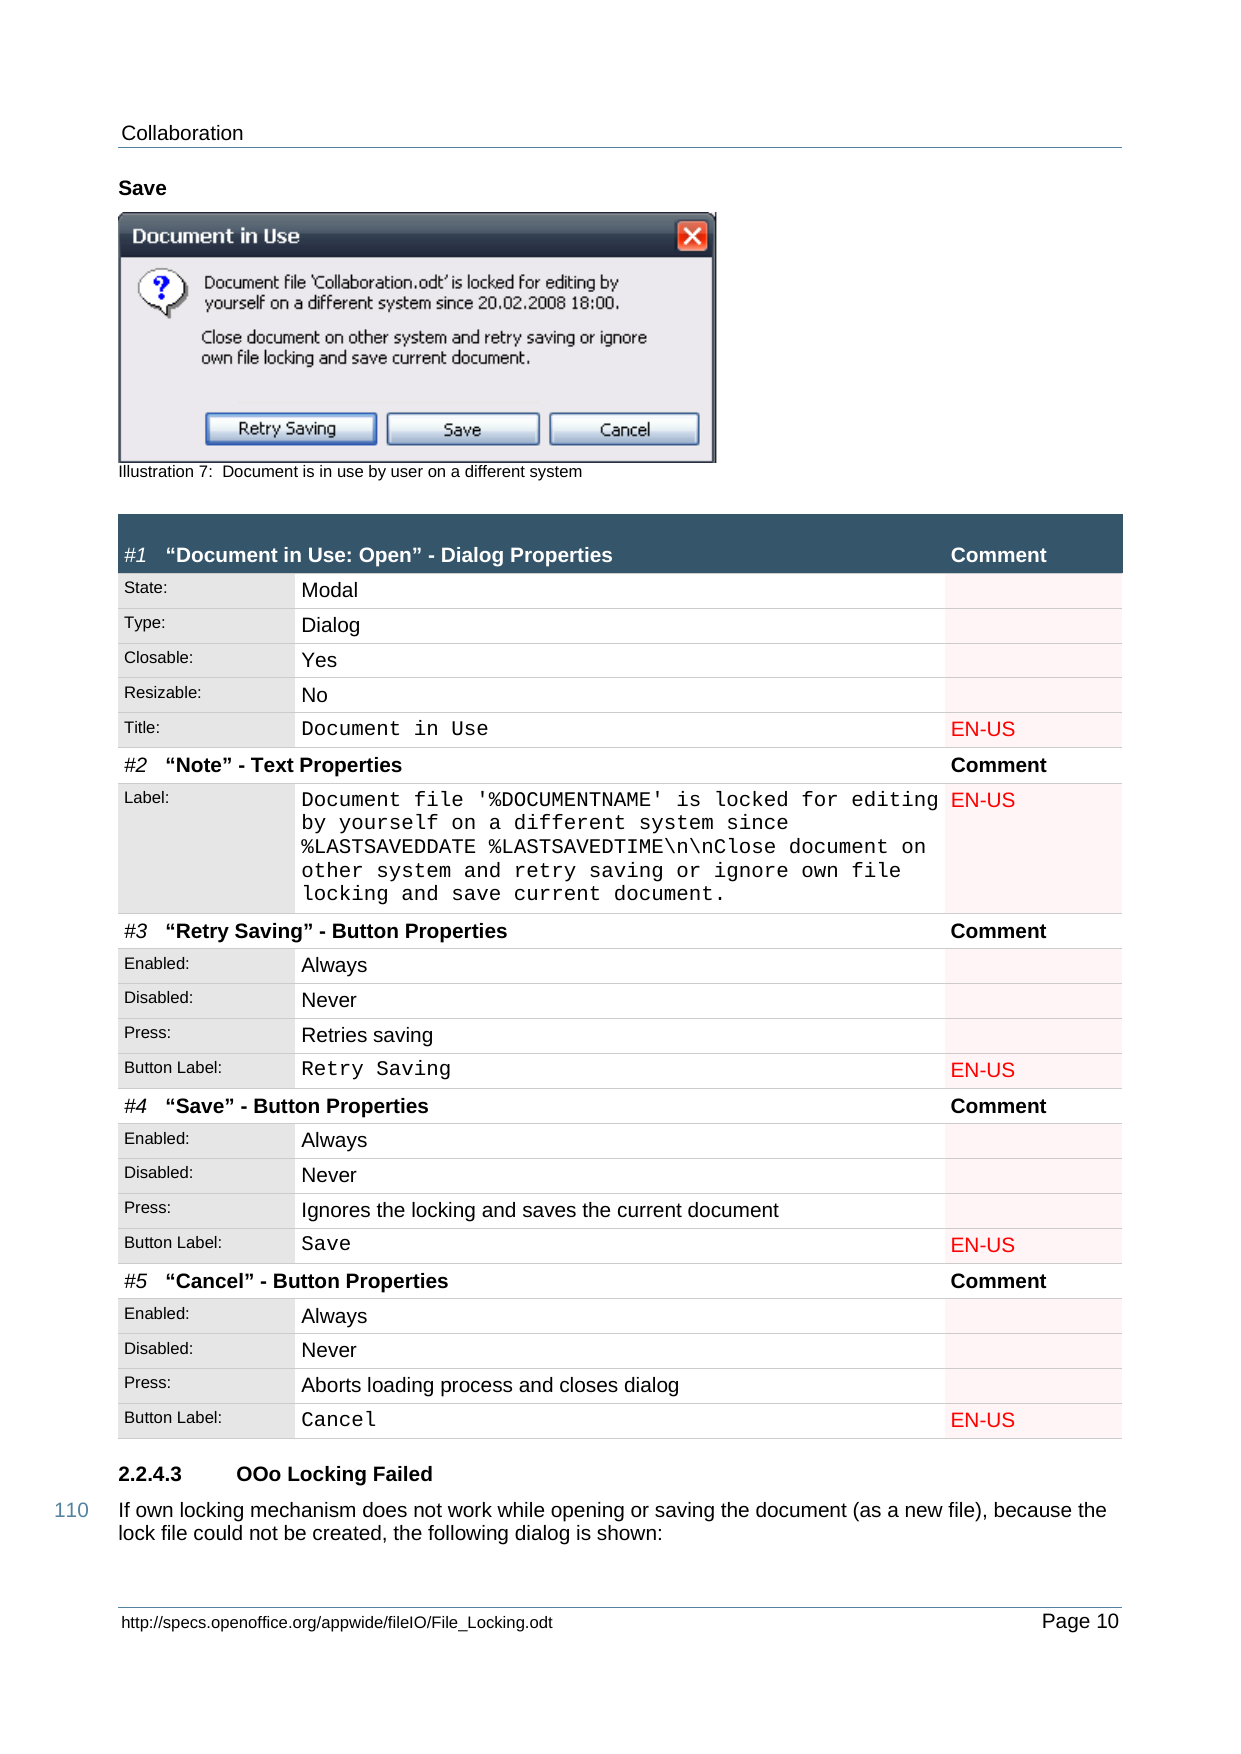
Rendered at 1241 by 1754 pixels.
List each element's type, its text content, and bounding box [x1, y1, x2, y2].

table_cell Always [295, 1299, 945, 1333]
table_cell Button Label: [118, 1229, 295, 1263]
table_cell Disabled: [118, 1159, 295, 1193]
table_cell [945, 1124, 1122, 1158]
table_cell Press: [118, 1019, 295, 1053]
table_cell [945, 609, 1122, 643]
table_cell Enabled: [118, 1124, 295, 1158]
subtitle OOo Locking Failed [118, 1463, 1122, 1486]
table_cell Button Label: [118, 1404, 295, 1438]
table_cell [945, 1159, 1122, 1193]
table_cell Enabled: [118, 949, 295, 983]
subtitle Save [118, 177, 1122, 200]
table_cell No [295, 678, 945, 712]
table_cell [945, 1299, 1122, 1333]
table_cell Always [295, 1124, 945, 1158]
table_cell Disabled: [118, 984, 295, 1018]
table_cell Aborts loading process and closes dialog [295, 1369, 945, 1403]
table_cell Document in Use [295, 713, 945, 747]
table_cell Modal [295, 574, 945, 608]
table_cell EN-US [945, 1404, 1122, 1438]
table_cell Never [295, 984, 945, 1018]
table_cell EN-US [945, 713, 1122, 747]
table_cell Always [295, 949, 945, 983]
table_cell Never [295, 1159, 945, 1193]
table_cell EN-US [945, 1229, 1122, 1263]
table_cell Press: [118, 1194, 295, 1228]
table_cell Ignores the locking and saves the current document [295, 1194, 945, 1228]
table_cell Title: [118, 713, 295, 747]
table_cell Resizable: [118, 678, 295, 712]
table_cell [945, 1194, 1122, 1228]
table_cell Cancel [295, 1404, 945, 1438]
table_cell Yes [295, 644, 945, 677]
table_cell EN-US [945, 784, 1122, 913]
table_cell EN-US [945, 1054, 1122, 1088]
table_cell Closable: [118, 644, 295, 677]
table_cell Retry Saving [295, 1054, 945, 1088]
table_header “Document in Use: Open” - Dialog Properties [119, 515, 945, 573]
table_cell Press: [118, 1369, 295, 1403]
table_header Comment [946, 515, 1122, 573]
table_header “Save” - Button Properties [118, 1089, 945, 1123]
table_header Comment [945, 748, 1122, 783]
table_cell Never [295, 1334, 945, 1368]
table_cell [945, 574, 1122, 608]
table_cell Enabled: [118, 1299, 295, 1333]
table_cell Document file '%DOCUMENTNAME' is locked for editing by yourself on a different system since %LASTSAVEDDATE %LASTSAVEDTIME\n\nClose document on other system and retry saving or ignore own file locking and save current document. [295, 784, 945, 913]
table_cell [945, 678, 1122, 712]
table_cell Dialog [295, 609, 945, 643]
table_header “Note” - Text Properties [118, 748, 945, 783]
table_header “Retry Saving” - Button Properties [118, 914, 945, 948]
table_cell Label: [118, 784, 295, 913]
table_header Comment [945, 1089, 1122, 1123]
table_cell [945, 984, 1122, 1018]
table_cell Disabled: [118, 1334, 295, 1368]
picture [118, 212, 717, 463]
text If own locking mechanism does not work while opening or saving the document (as a new file), because the lock file could not be created, the following dialog is shown: [118, 1499, 1122, 1545]
table_cell [945, 1334, 1122, 1368]
table_cell Button Label: [118, 1054, 295, 1088]
text Illustration 7: Document is in use by user on a different system [118, 463, 717, 481]
table_cell [945, 644, 1122, 677]
table_cell [945, 1369, 1122, 1403]
table_cell Save [295, 1229, 945, 1263]
table_cell State: [118, 574, 295, 608]
table_cell [945, 1019, 1122, 1053]
table_cell Type: [118, 609, 295, 643]
table_cell Retries saving [295, 1019, 945, 1053]
table_header Comment [945, 1264, 1122, 1298]
table_header “Cancel” - Button Properties [118, 1264, 945, 1298]
table_cell [945, 949, 1122, 983]
table_header Comment [945, 914, 1122, 948]
